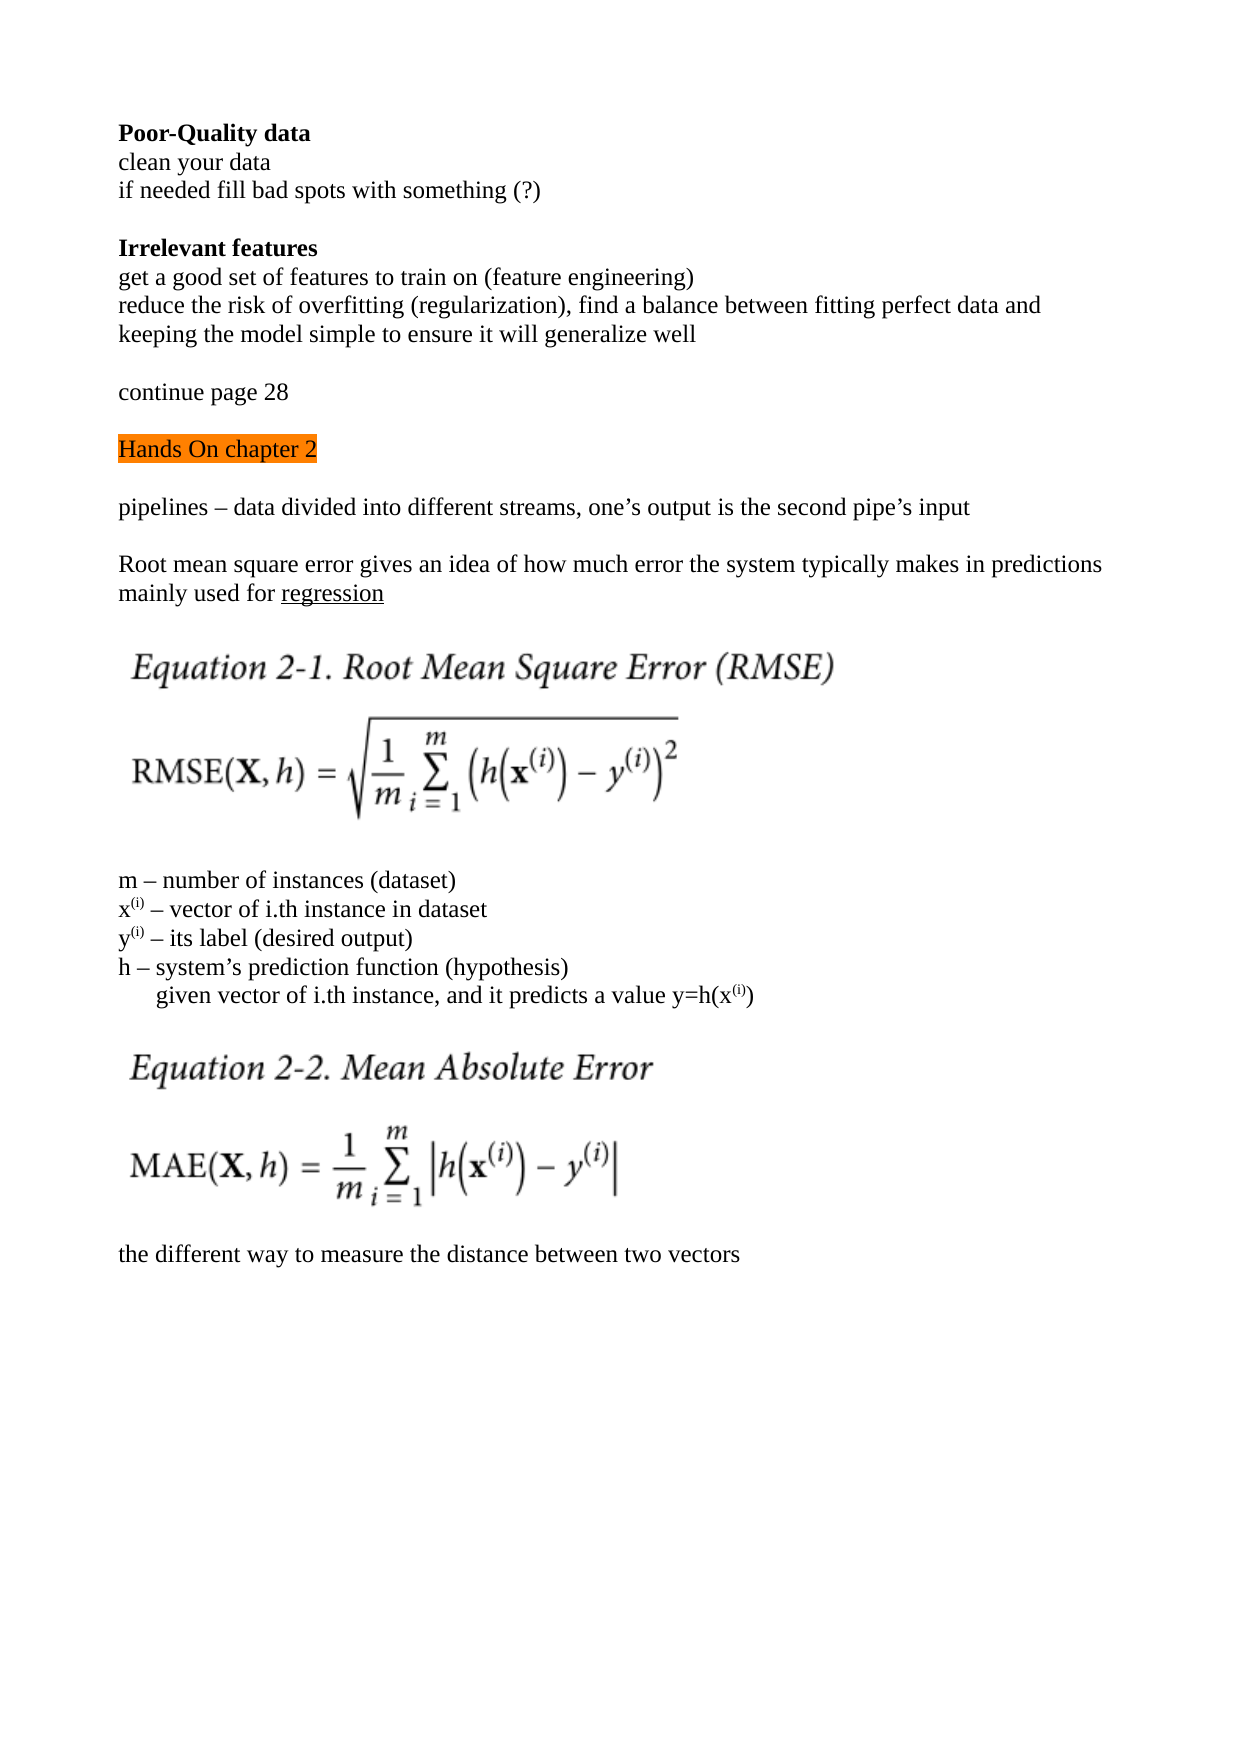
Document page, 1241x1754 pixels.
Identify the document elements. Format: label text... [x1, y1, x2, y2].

text pipelines – data divided into different streams, one’s output is the second pipe’s input [118, 492, 1122, 521]
text continue page 28 [118, 377, 1122, 406]
text x(i) – vector of i.th instance in dataset [118, 894, 1122, 923]
text get a good set of features to train on (feature engineering) [118, 262, 1122, 291]
picture [129, 1047, 677, 1215]
text Hands On chapter 2 [118, 434, 1122, 463]
text Irrelevant features [118, 233, 1122, 262]
text Poor-Quality data [118, 118, 1122, 147]
picture [123, 640, 846, 836]
text mainly used for regression [118, 578, 1122, 607]
text y(i) – its label (desired output) [118, 923, 1122, 952]
text h – system’s prediction function (hypothesis) [118, 952, 1122, 981]
text reduce the risk of overfitting (regularization), find a balance between fitting perfect data and keeping the model simple to ensure it will generalize well [118, 291, 1122, 348]
text given vector of i.th instance, and it predicts a value y=h(x(i)) [118, 981, 1122, 1009]
text the different way to measure the distance between two vectors [118, 1239, 1122, 1268]
text clean your data [118, 147, 1122, 176]
text if needed fill bad spots with something (?) [118, 176, 1122, 204]
text Root mean square error gives an idea of how much error the system typically makes in predictions [118, 549, 1122, 578]
text m – number of instances (dataset) [118, 866, 1122, 894]
